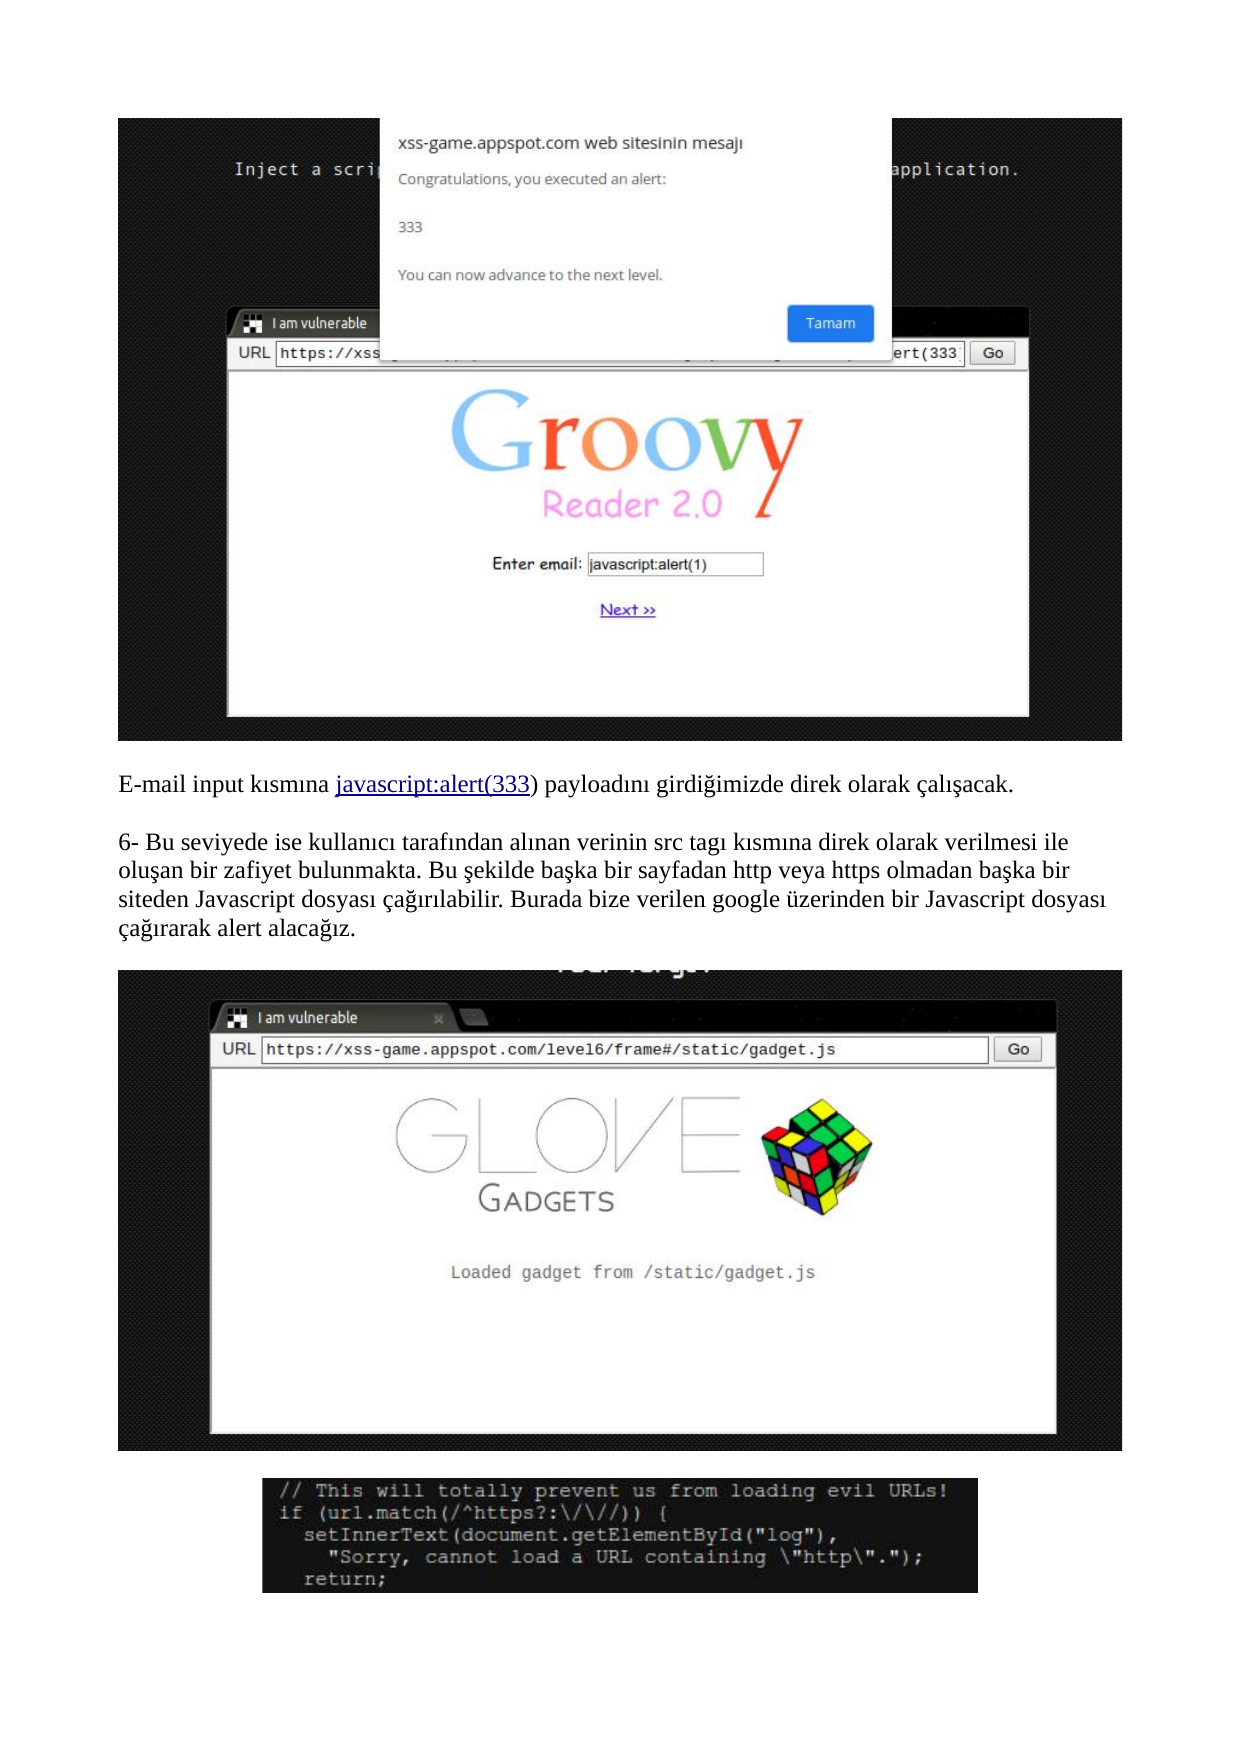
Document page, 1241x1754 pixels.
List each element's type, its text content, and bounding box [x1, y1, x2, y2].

picture [118, 970, 1123, 1451]
text E-mail input kısmına javascript:alert(333) payloadını girdiğimizde direk olarak çalışacak. [118, 769, 1122, 798]
picture [118, 118, 1123, 741]
picture [262, 1478, 978, 1593]
text 6- Bu seviyede ise kullanıcı tarafından alınan verinin src tagı kısmına direk olarak verilmesi ile oluşan bir zafiyet bulunmakta. Bu şekilde başka bir sayfadan http veya https olmadan başka bir siteden Javascript dosyası çağırılabilir. Burada bize verilen google üzerinden bir Javascript dosyası çağırarak alert alacağız. [118, 827, 1122, 942]
